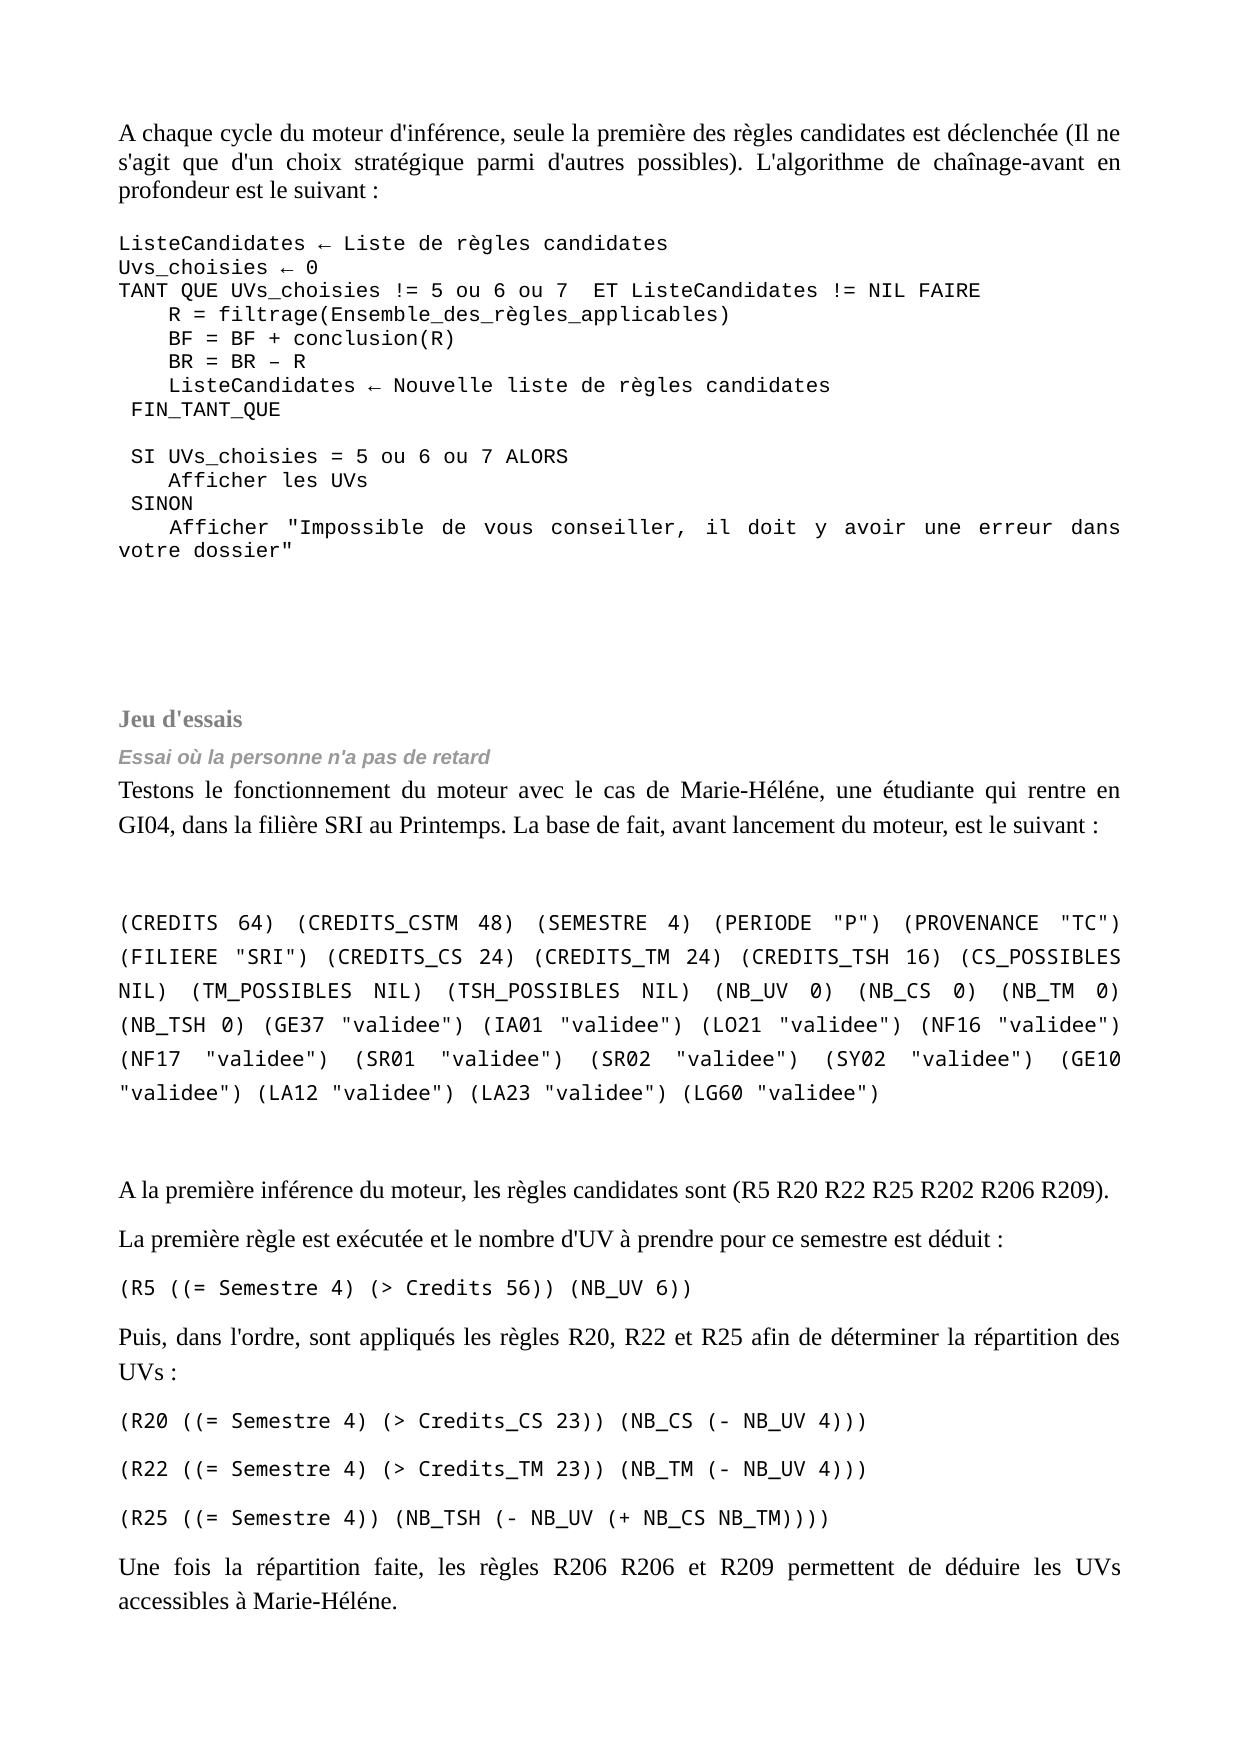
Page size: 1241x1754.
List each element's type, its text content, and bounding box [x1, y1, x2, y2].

text Une fois la répartition faite, les règles R206 R206 et R209 permettent de déduire les UVs accessibles à Marie-Héléne. [118, 1552, 1122, 1615]
text R = filtrage(Ensemble_des_règles_applicables) [118, 304, 1122, 328]
text (R22 ((= Semestre 4) (> Credits_TM 23)) (NB_TM (- NB_UV 4))) [118, 1454, 1122, 1483]
text (R5 ((= Semestre 4) (> Credits 56)) (NB_UV 6)) [118, 1273, 1122, 1302]
text (CREDITS 64) (CREDITS_CSTM 48) (SEMESTRE 4) (PERIODE "P") (PROVENANCE "TC") (FILIERE "SRI") (CREDITS_CS 24) (CREDITS_TM 24) (CREDITS_TSH 16) (CS_POSSIBLES NIL) (TM_POSSIBLES NIL) (TSH_POSSIBLES NIL) (NB_UV 0) (NB_CS 0) (NB_TM 0) (NB_TSH 0) (GE37 "validee") (IA01 "validee") (LO21 "validee") (NF16 "validee") (NF17 "validee") (SR01 "validee") (SR02 "validee") (SY02 "validee") (GE10 "validee") (LA12 "validee") (LA23 "validee") (LG60 "validee") [118, 908, 1122, 1107]
subtitle Essai où la personne n'a pas de retard [118, 746, 1122, 769]
subtitle Jeu d'essais [118, 704, 1122, 733]
text BR = BR – R [118, 351, 1122, 375]
text ListeCandidates ← Nouvelle liste de règles candidates [118, 375, 1122, 399]
text Afficher les UVs [118, 469, 1122, 493]
text (R20 ((= Semestre 4) (> Credits_CS 23)) (NB_CS (- NB_UV 4))) [118, 1406, 1122, 1434]
text SI UVs_choisies = 5 ou 6 ou 7 ALORS [118, 446, 1122, 469]
text Puis, dans l'ordre, sont appliqués les règles R20, R22 et R25 afin de déterminer la répartition des UVs : [118, 1322, 1122, 1385]
text TANT QUE UVs_choisies != 5 ou 6 ou 7 ET ListeCandidates != NIL FAIRE [118, 280, 1122, 304]
text FIN_TANT_QUE [118, 399, 1122, 422]
text SINON [118, 493, 1122, 517]
text ListeCandidates ← Liste de règles candidates [118, 233, 1122, 257]
text La première règle est exécutée et le nombre d'UV à prendre pour ce semestre est déduit : [118, 1224, 1122, 1253]
text Afficher "Impossible de vous conseiller, il doit y avoir une erreur dans votre dossier" [118, 517, 1122, 564]
text A la première inférence du moteur, les règles candidates sont (R5 R20 R22 R25 R202 R206 R209). [118, 1175, 1122, 1204]
text Testons le fonctionnement du moteur avec le cas de Marie-Héléne, une étudiante qui rentre en GI04, dans la filière SRI au Printemps. La base de fait, avant lancement du moteur, est le suivant : [118, 775, 1122, 838]
text Uvs_choisies ← 0 [118, 257, 1122, 280]
text A chaque cycle du moteur d'inférence, seule la première des règles candidates est déclenchée (Il ne s'agit que d'un choix stratégique parmi d'autres possibles). L'algorithme de chaînage-avant en profondeur est le suivant : [118, 118, 1122, 204]
text BF = BF + conclusion(R) [118, 328, 1122, 351]
text (R25 ((= Semestre 4)) (NB_TSH (- NB_UV (+ NB_CS NB_TM)))) [118, 1503, 1122, 1531]
